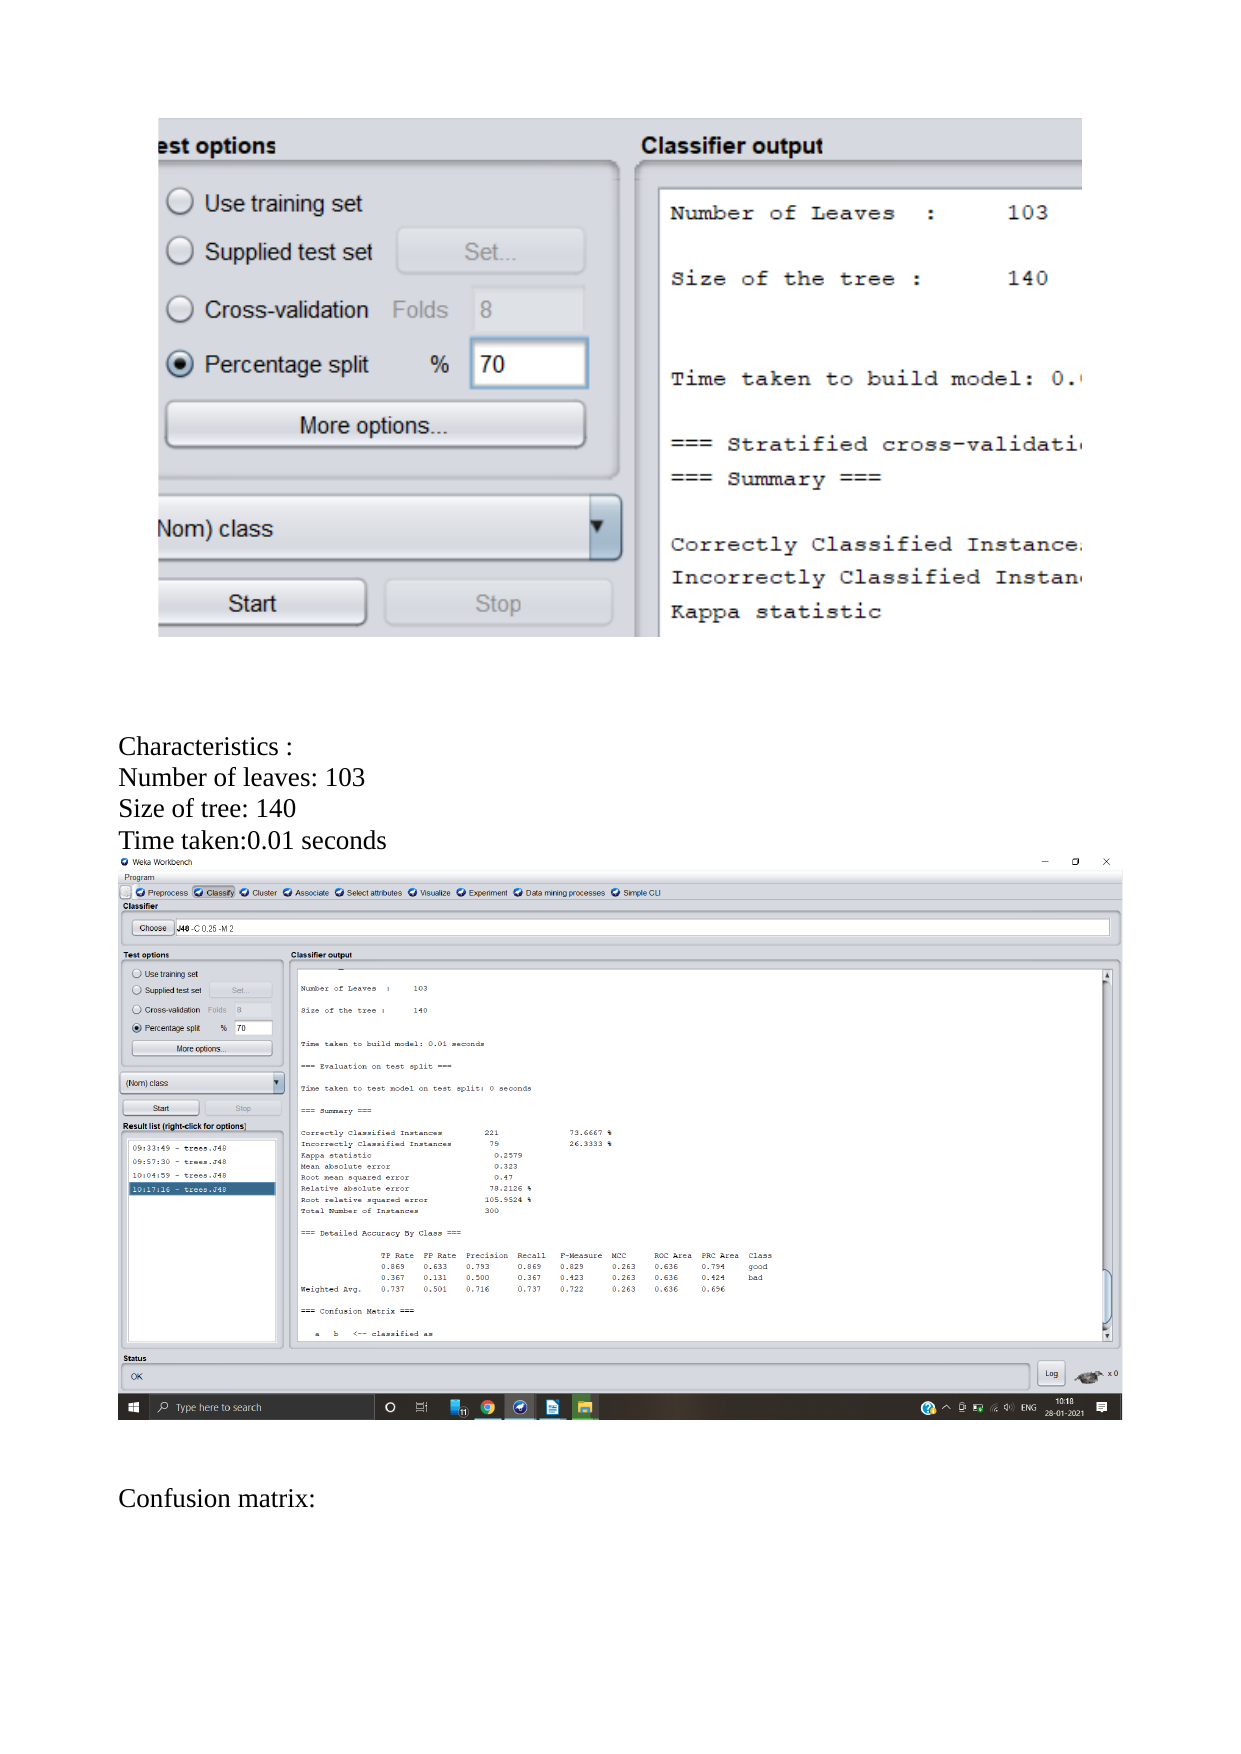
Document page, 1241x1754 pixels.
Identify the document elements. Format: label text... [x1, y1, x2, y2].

text Size of tree: 140 [118, 793, 1122, 824]
text Number of leaves: 103 [118, 761, 1122, 793]
text Confusion matrix: [118, 1482, 1122, 1513]
picture [118, 855, 1123, 1420]
text Characteristics : [118, 730, 1122, 761]
picture [158, 118, 1082, 637]
text Time taken:0.01 seconds [118, 824, 1122, 855]
